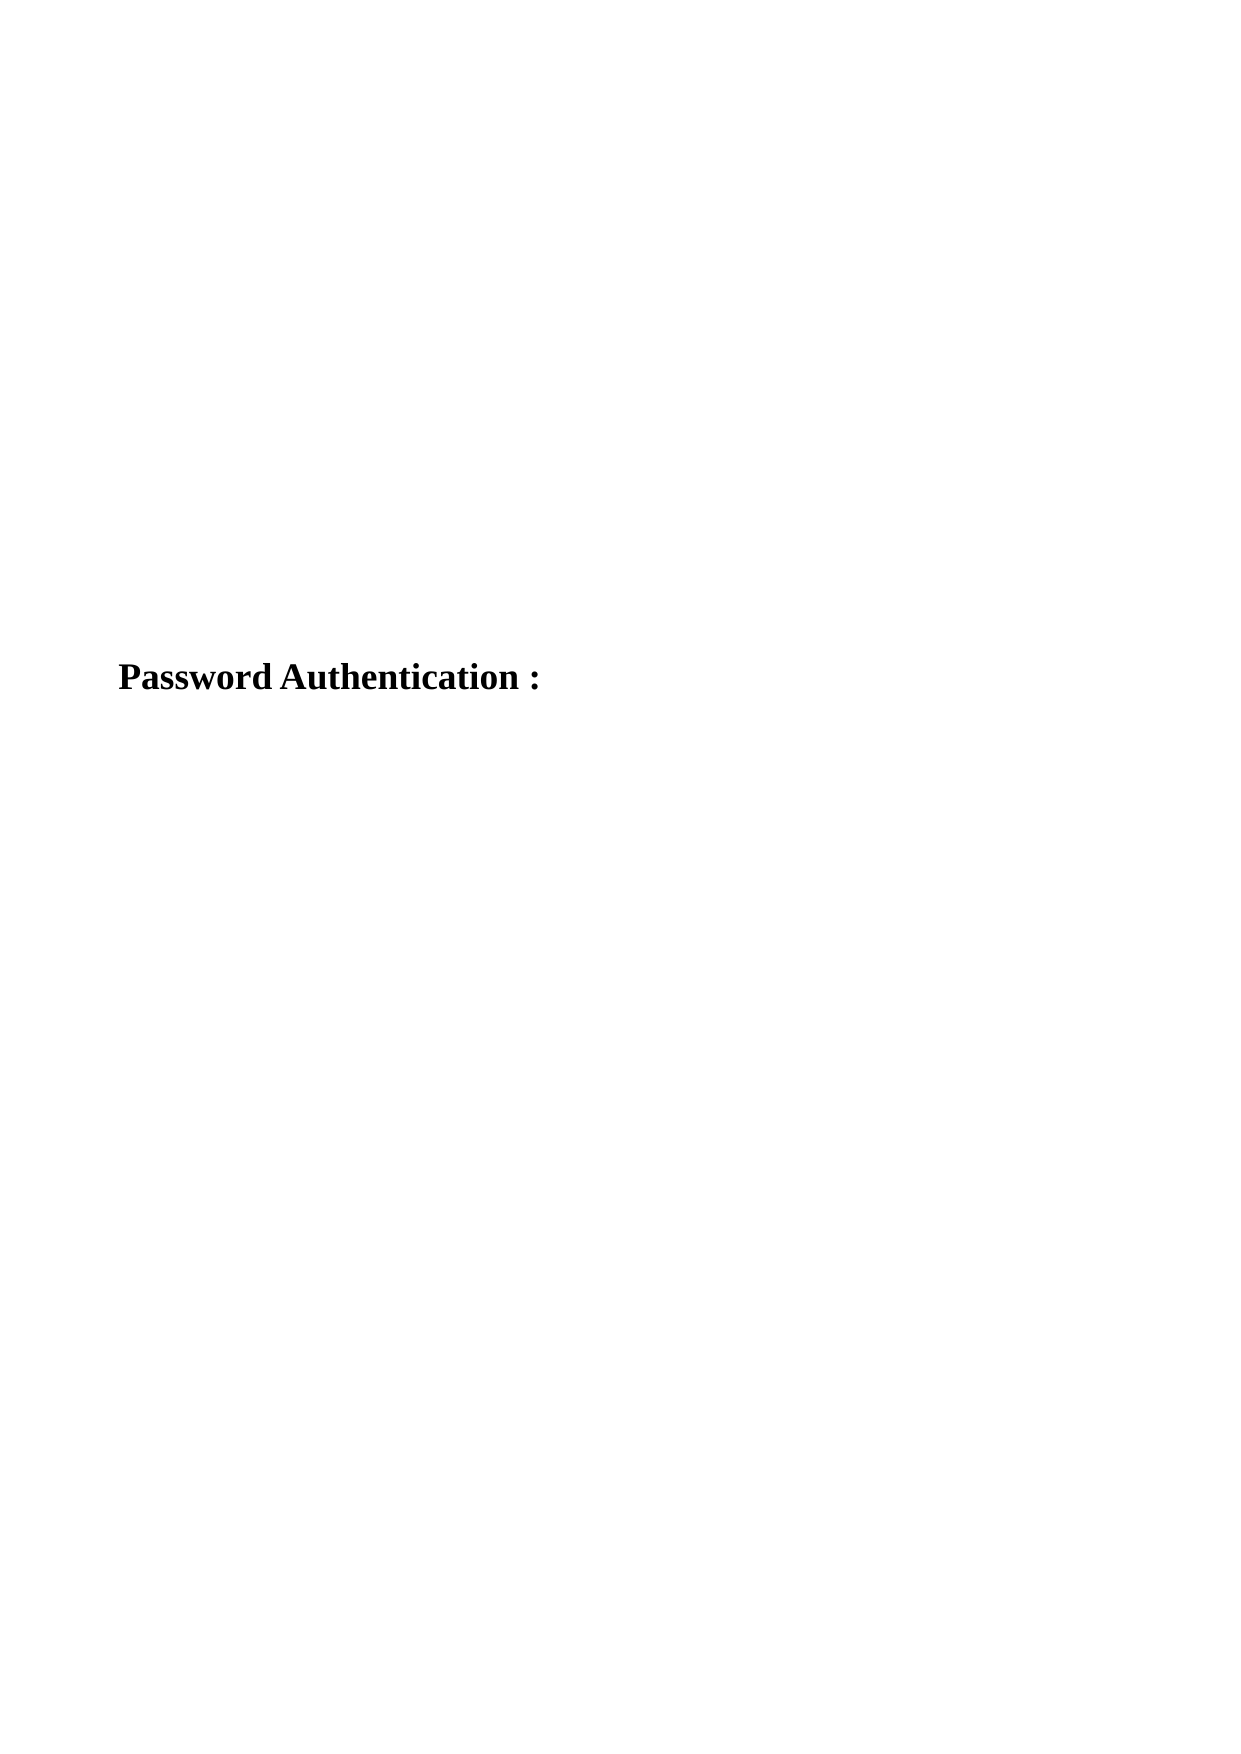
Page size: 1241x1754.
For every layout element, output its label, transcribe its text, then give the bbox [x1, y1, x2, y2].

text Password Authentication : [118, 655, 1122, 698]
